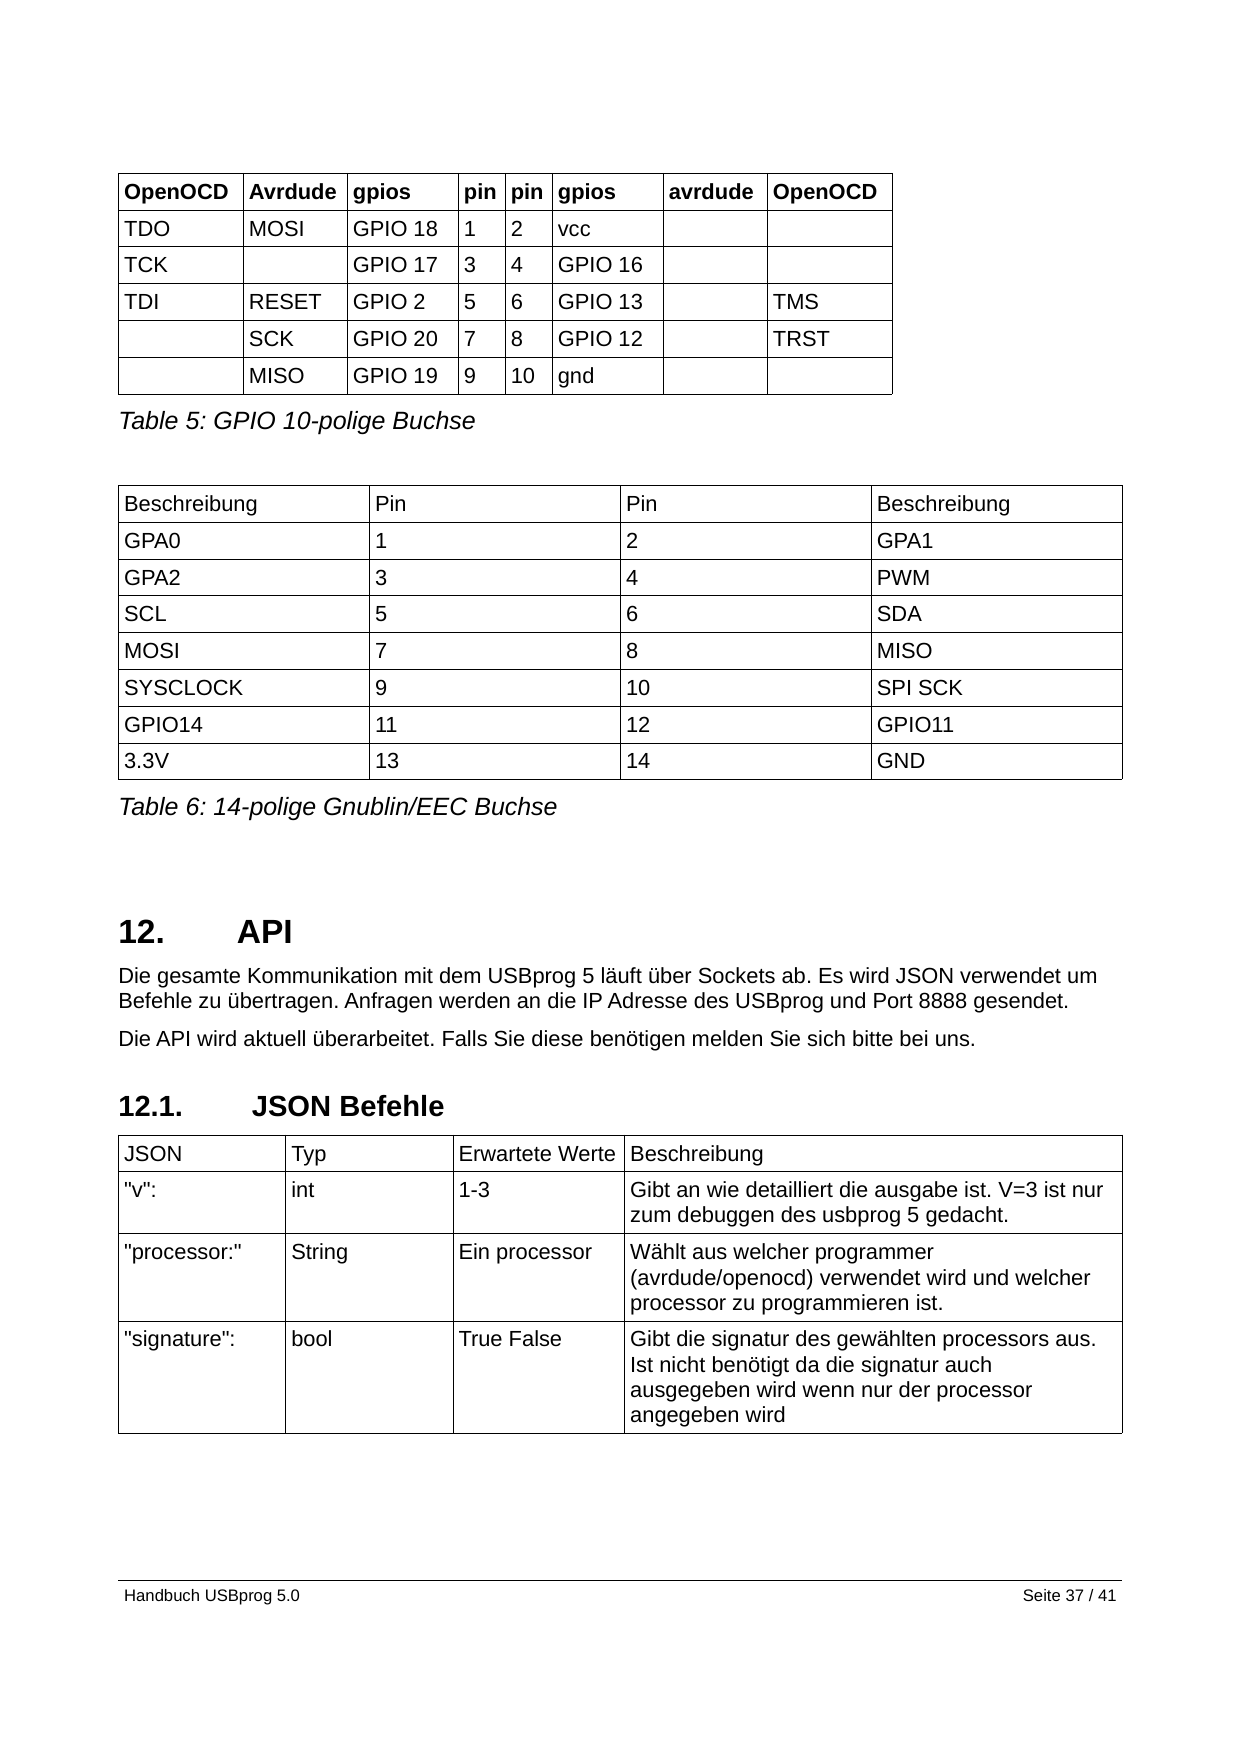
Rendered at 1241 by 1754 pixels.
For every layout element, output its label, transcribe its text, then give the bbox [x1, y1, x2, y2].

table_header Erwartete Werte [454, 1136, 624, 1171]
table_cell 5 [459, 284, 505, 320]
table_cell True False [454, 1322, 624, 1433]
table_header gpios [553, 174, 663, 209]
table_cell 6 [621, 596, 871, 632]
table_cell GPIO 16 [553, 247, 663, 283]
text Table 6: 14-polige Gnublin/EEC Buchse [118, 792, 1122, 821]
table_cell 2 [506, 211, 552, 246]
subtitle JSON Befehle [118, 1088, 1122, 1122]
table_cell 3.3V [119, 744, 369, 779]
table_cell 6 [506, 284, 552, 320]
table_cell Ein processor [454, 1234, 624, 1321]
table_header pin [506, 174, 552, 209]
table_cell TMS [768, 284, 892, 320]
table_cell GPIO 2 [348, 284, 458, 320]
table_cell SYSCLOCK [119, 670, 369, 706]
table_cell 9 [459, 358, 505, 393]
table_cell [119, 321, 243, 357]
table_cell [244, 247, 347, 283]
table_cell int [286, 1172, 453, 1233]
table_cell [664, 321, 767, 357]
table_cell [768, 358, 892, 393]
text Die gesamte Kommunikation mit dem USBprog 5 läuft über Sockets ab. Es wird JSON verwendet um Befehle zu übertragen. Anfragen werden an die IP Adresse des USBprog und Port 8888 gesendet. [118, 963, 1122, 1013]
table_cell vcc [553, 211, 663, 246]
table_cell 4 [506, 247, 552, 283]
table_header Avrdude [244, 174, 347, 209]
table_cell 3 [459, 247, 505, 283]
table_cell Wählt aus welcher programmer (avrdude/openocd) verwendet wird und welcher processor zu programmieren ist. [625, 1234, 1122, 1321]
table_cell RESET [244, 284, 347, 320]
table_cell GPIO 19 [348, 358, 458, 393]
table_cell 5 [370, 596, 620, 632]
table_cell [664, 211, 767, 246]
table_header pin [459, 174, 505, 209]
table_cell TDI [119, 284, 243, 320]
table_cell MOSI [244, 211, 347, 246]
table_cell GPA2 [119, 560, 369, 595]
table_header Beschreibung [625, 1136, 1122, 1171]
table_cell 11 [370, 707, 620, 742]
table_cell 1 [459, 211, 505, 246]
table_cell TRST [768, 321, 892, 357]
table_cell 13 [370, 744, 620, 779]
table_cell 8 [621, 633, 871, 669]
table_cell GPA1 [872, 523, 1122, 558]
table_cell Gibt die signatur des gewählten processors aus. Ist nicht benötigt da die signatur auch ausgegeben wird wenn nur der processor angegeben wird [625, 1322, 1122, 1433]
table_cell GND [872, 744, 1122, 779]
table_cell GPIO 17 [348, 247, 458, 283]
table_cell TDO [119, 211, 243, 246]
table_header OpenOCD [768, 174, 892, 209]
table_cell GPIO11 [872, 707, 1122, 742]
subtitle API [118, 912, 1122, 950]
table_header Beschreibung [119, 486, 369, 522]
table_header Beschreibung [872, 486, 1122, 522]
table_cell String [286, 1234, 453, 1321]
table_cell 2 [621, 523, 871, 558]
text Table 5: GPIO 10-polige Buchse [118, 406, 1122, 435]
table_cell GPIO 12 [553, 321, 663, 357]
table_cell PWM [872, 560, 1122, 595]
table_cell 14 [621, 744, 871, 779]
table_cell 3 [370, 560, 620, 595]
table_cell "signature": [119, 1322, 285, 1433]
table_cell MISO [244, 358, 347, 393]
table_cell TCK [119, 247, 243, 283]
table_header Pin [621, 486, 871, 522]
table_cell 1-3 [454, 1172, 624, 1233]
table_cell [768, 211, 892, 246]
table_cell 10 [506, 358, 552, 393]
table_header gpios [348, 174, 458, 209]
table_cell [664, 284, 767, 320]
table_cell GPIO 18 [348, 211, 458, 246]
table_cell [664, 358, 767, 393]
table_cell SDA [872, 596, 1122, 632]
table_cell 9 [370, 670, 620, 706]
table_cell gnd [553, 358, 663, 393]
table_cell 4 [621, 560, 871, 595]
table_header Typ [286, 1136, 453, 1171]
table_cell MISO [872, 633, 1122, 669]
text Die API wird aktuell überarbeitet. Falls Sie diese benötigen melden Sie sich bitte bei uns. [118, 1026, 1122, 1051]
table_cell SCK [244, 321, 347, 357]
table_header JSON [119, 1136, 285, 1171]
table_cell "processor:" [119, 1234, 285, 1321]
table_cell 10 [621, 670, 871, 706]
table_cell bool [286, 1322, 453, 1433]
table_cell 1 [370, 523, 620, 558]
table_cell GPIO 20 [348, 321, 458, 357]
table_cell SCL [119, 596, 369, 632]
table_cell GPIO14 [119, 707, 369, 742]
table_cell [768, 247, 892, 283]
table_cell SPI SCK [872, 670, 1122, 706]
table_header Pin [370, 486, 620, 522]
table_header OpenOCD [119, 174, 243, 209]
table_cell MOSI [119, 633, 369, 669]
table_cell GPA0 [119, 523, 369, 558]
table_cell 12 [621, 707, 871, 742]
table_cell [664, 247, 767, 283]
table_cell Gibt an wie detailliert die ausgabe ist. V=3 ist nur zum debuggen des usbprog 5 gedacht. [625, 1172, 1122, 1233]
table_cell 7 [370, 633, 620, 669]
table_cell [119, 358, 243, 393]
table_cell GPIO 13 [553, 284, 663, 320]
table_cell "v": [119, 1172, 285, 1233]
table_cell 8 [506, 321, 552, 357]
table_header avrdude [664, 174, 767, 209]
table_cell 7 [459, 321, 505, 357]
